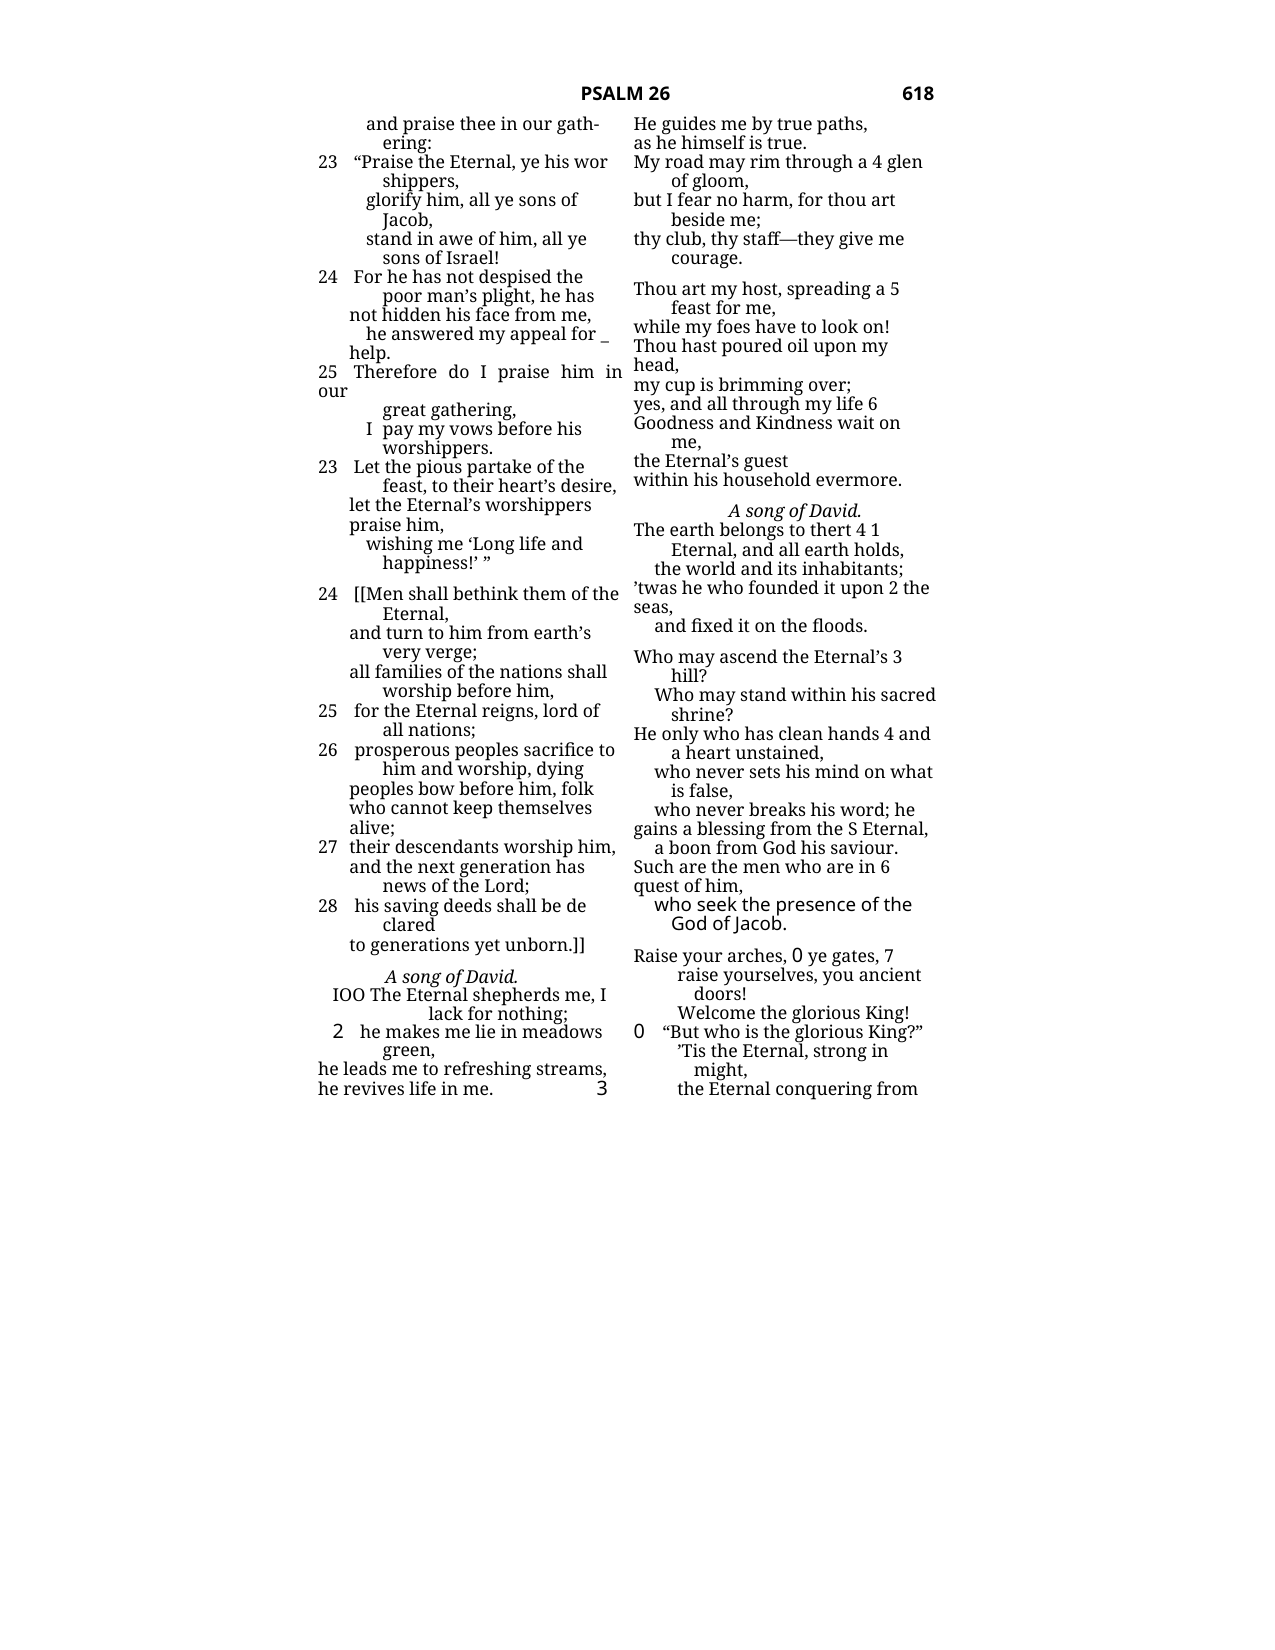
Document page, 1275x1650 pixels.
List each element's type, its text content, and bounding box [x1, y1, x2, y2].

text My road may rim through a 4 glen of gloom, [633, 153, 938, 192]
text he leads me to refreshing streams, [318, 1061, 623, 1080]
text the Eternal’s guest [633, 452, 938, 471]
list For he has not despised the [318, 268, 623, 287]
list his saving deeds shall be de­ [318, 897, 623, 916]
text Goodness and Kindness wait on [633, 414, 938, 433]
text him and worship, dying peoples bow before him, folk who cannot keep them­selves alive; [349, 760, 623, 838]
text a boon from God his saviour. Such are the men who are in 6 quest of him, [633, 839, 938, 896]
text Welcome the glorious King! [677, 1004, 938, 1023]
text great gathering, [349, 401, 623, 420]
list “Praise the Eternal, ye his wor­ [318, 153, 623, 173]
text He only who has clean hands 4 and a heart unstained, [633, 725, 938, 763]
text news of the Lord; [349, 877, 623, 897]
text Who may stand within his sacred shrine? [654, 687, 938, 725]
list for the Eternal reigns, lord of [318, 702, 623, 721]
text all nations; [349, 721, 623, 741]
text who never breaks his word; he gains a blessing from the S Eternal, [633, 801, 938, 839]
text Thou art my host, spreading a 5 feast for me, [633, 280, 938, 318]
list their descendants worship him, and the next generation has [318, 838, 623, 877]
text A song of David. [654, 503, 938, 522]
text and turn to him from earth’s very verge; [349, 624, 623, 663]
text clared [349, 916, 623, 936]
text glorify him, all ye sons of Jacob, [366, 192, 623, 230]
text the world and its inhabitants; ’twas he who founded it upon 2 the seas, [633, 560, 938, 617]
list he makes me lie in meadows green, [332, 1024, 623, 1061]
text who never sets his mind on what is false, [654, 763, 938, 801]
text yes, and all through my life 6 [633, 395, 938, 414]
list [[Men shall bethink them of the [318, 585, 623, 604]
text all families of the nations shall worship before him, [349, 663, 623, 702]
text Eternal, [349, 604, 623, 624]
text shippers, [349, 173, 623, 192]
text to generations yet unborn.]] [349, 936, 623, 955]
text raise yourselves, you ancient doors! [677, 966, 938, 1004]
list “But who is the glorious King?” [633, 1023, 938, 1042]
text thy club, thy staff—they give me courage. [633, 230, 938, 268]
text my cup is brimming over; [633, 376, 938, 395]
text stand in awe of him, all ye sons of Israel! [366, 230, 623, 268]
text wishing me ‘Long life and happiness!’ ” [366, 535, 623, 573]
text feast, to their heart’s desire, let the Eternal’s worshippers praise him, [349, 478, 623, 535]
list pay my vows before his worshippers. [366, 420, 623, 458]
text the Eternal conquering from [677, 1081, 938, 1099]
text within his household evermore. [633, 471, 938, 490]
text Who may ascend the Eternal’s 3 hill? [633, 648, 938, 687]
list prosperous peoples sacrifice to [318, 741, 623, 760]
list Let the pious partake of the [318, 458, 623, 478]
text A song of David. [318, 968, 587, 987]
text me, [671, 433, 938, 452]
text The earth belongs to thert 4 1 Eternal, and all earth holds, [633, 522, 938, 560]
text he revives life in me. 3 [318, 1080, 623, 1099]
text and praise thee in our gath­ering: [366, 115, 623, 153]
text He guides me by true paths, as he himself is true. [633, 115, 886, 153]
text Raise your arches, 0 ye gates, 7 [633, 946, 938, 966]
text IOO The Eternal shepherds me, I lack for nothing; [332, 987, 623, 1024]
text who seek the presence of the God of Jacob. [654, 896, 938, 934]
text but I fear no harm, for thou art beside me; [633, 192, 938, 230]
text and fixed it on the floods. [654, 617, 938, 636]
text ’Tis the Eternal, strong in might, [677, 1042, 938, 1081]
text while my foes have to look on! Thou hast poured oil upon my head, [633, 318, 938, 376]
list Therefore do I praise him in our [318, 363, 623, 401]
text he answered my appeal for _ help. [349, 325, 623, 363]
text poor man’s plight, he has not hidden his face from me, [349, 287, 623, 325]
